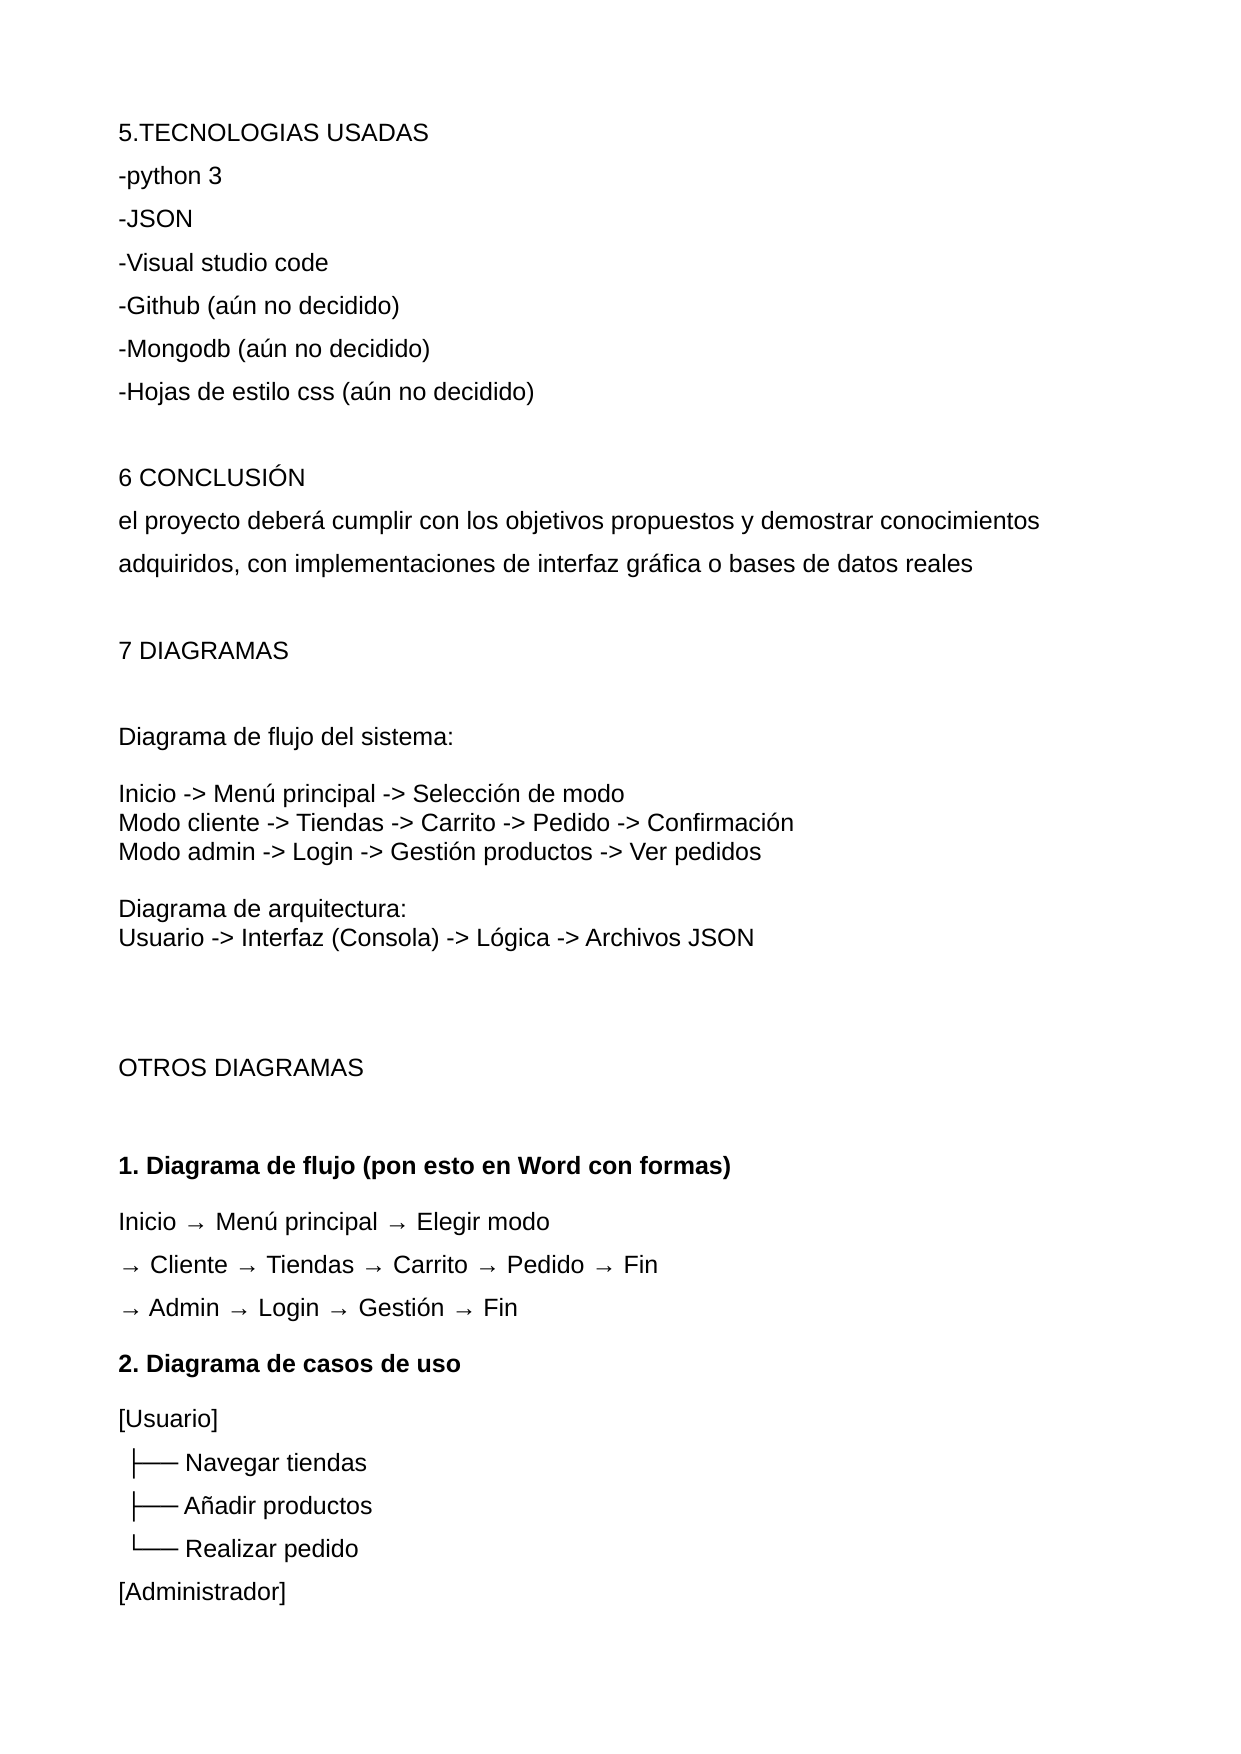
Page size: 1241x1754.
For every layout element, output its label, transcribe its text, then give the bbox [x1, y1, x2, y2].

text -python 3 [118, 161, 1122, 190]
text Inicio → Menú principal → Elegir modo [118, 1207, 1122, 1236]
text → Admin → Login → Gestión → Fin [118, 1293, 1122, 1322]
text 5.TECNOLOGIAS USADAS [118, 118, 1122, 147]
text Diagrama de arquitectura: [118, 894, 1122, 923]
text ├── Añadir productos [135, 1491, 1122, 1519]
text -Visual studio code [118, 247, 1122, 276]
text [Usuario] [118, 1404, 1122, 1433]
text └── Realizar pedido [118, 1534, 1122, 1562]
text Usuario -> Interfaz (Consola) -> Lógica -> Archivos JSON [118, 923, 1122, 952]
text OTROS DIAGRAMAS [118, 1052, 1122, 1081]
text Diagrama de flujo del sistema: [118, 722, 1122, 751]
text ├── Añadir productos [118, 1491, 133, 1519]
text ├── Navegar tiendas [118, 1447, 1122, 1476]
text -JSON [118, 204, 1122, 233]
text -Mongodb (aún no decidido) [118, 334, 1122, 362]
text Inicio -> Menú principal -> Selección de modo Modo cliente -> Tiendas -> Carrito -> Pedido -> Confirmación Modo admin -> Login -> Gestión productos -> Ver pedidos [118, 751, 1122, 894]
text el proyecto deberá cumplir con los objetivos propuestos y demostrar conocimientos adquiridos, con implementaciones de interfaz gráfica o bases de datos reales [118, 506, 1122, 578]
text -Github (aún no decidido) [118, 291, 1122, 319]
subtitle 2. Diagrama de casos de uso [118, 1349, 1122, 1377]
text 7 DIAGRAMAS [118, 636, 1122, 664]
text → Cliente → Tiendas → Carrito → Pedido → Fin [118, 1250, 1122, 1279]
text 6 CONCLUSIÓN [118, 463, 1122, 492]
text [Administrador] [118, 1577, 1122, 1606]
subtitle 1. Diagrama de flujo (pon esto en Word con formas) [118, 1151, 1122, 1180]
text -Hojas de estilo css (aún no decidido) [118, 377, 1122, 406]
